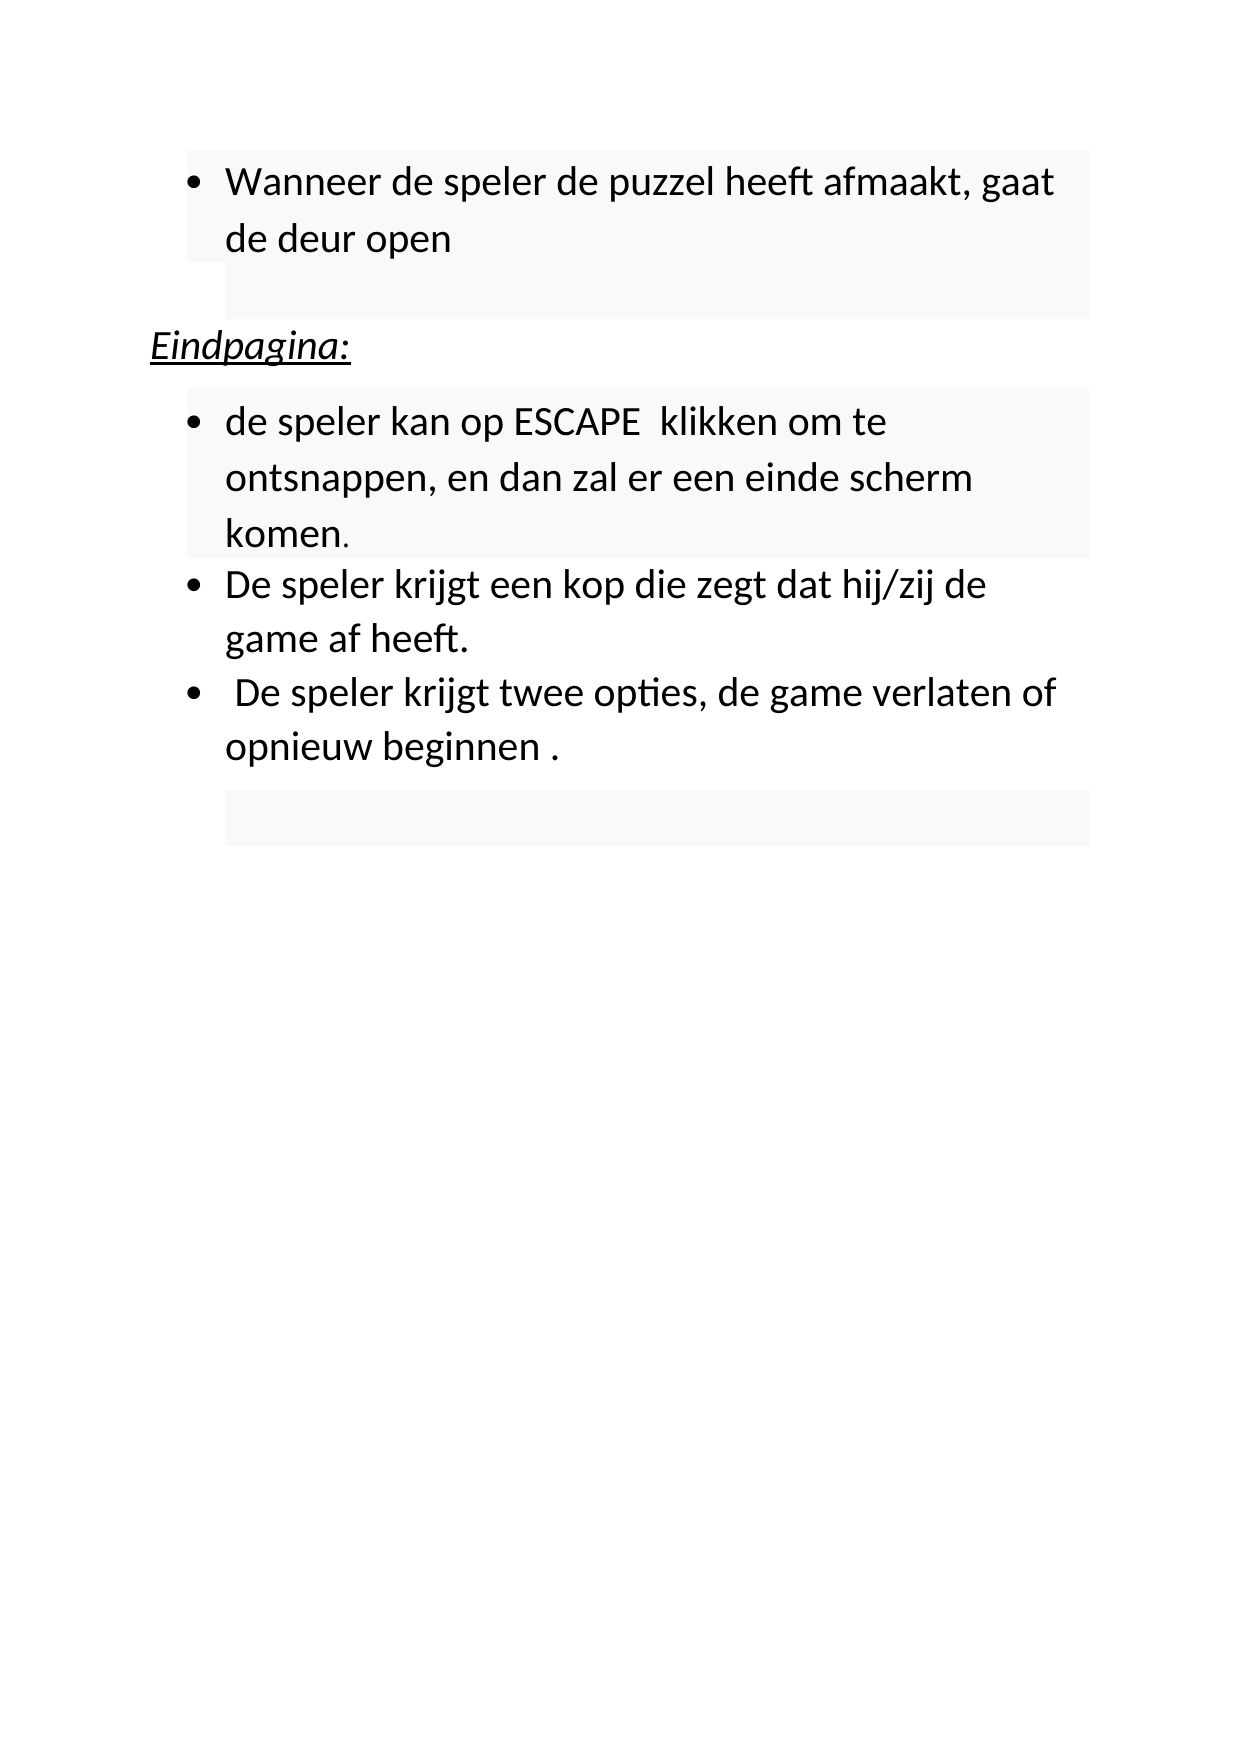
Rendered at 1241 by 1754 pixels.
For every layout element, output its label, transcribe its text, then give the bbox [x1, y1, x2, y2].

list De speler krijgt een kop die zegt dat hij/zij de game af heeft. [187, 558, 1090, 663]
list Wanneer de speler de puzzel heeft afmaakt, gaat de deur open [187, 150, 1090, 262]
list De speler krijgt twee opties, de game verlaten of opnieuw beginnen . [187, 666, 1090, 770]
text Eindpagina: [150, 319, 1090, 369]
list de speler kan op ESCAPE klikken om te ontsnappen, en dan zal er een einde scherm komen. [187, 389, 1090, 558]
